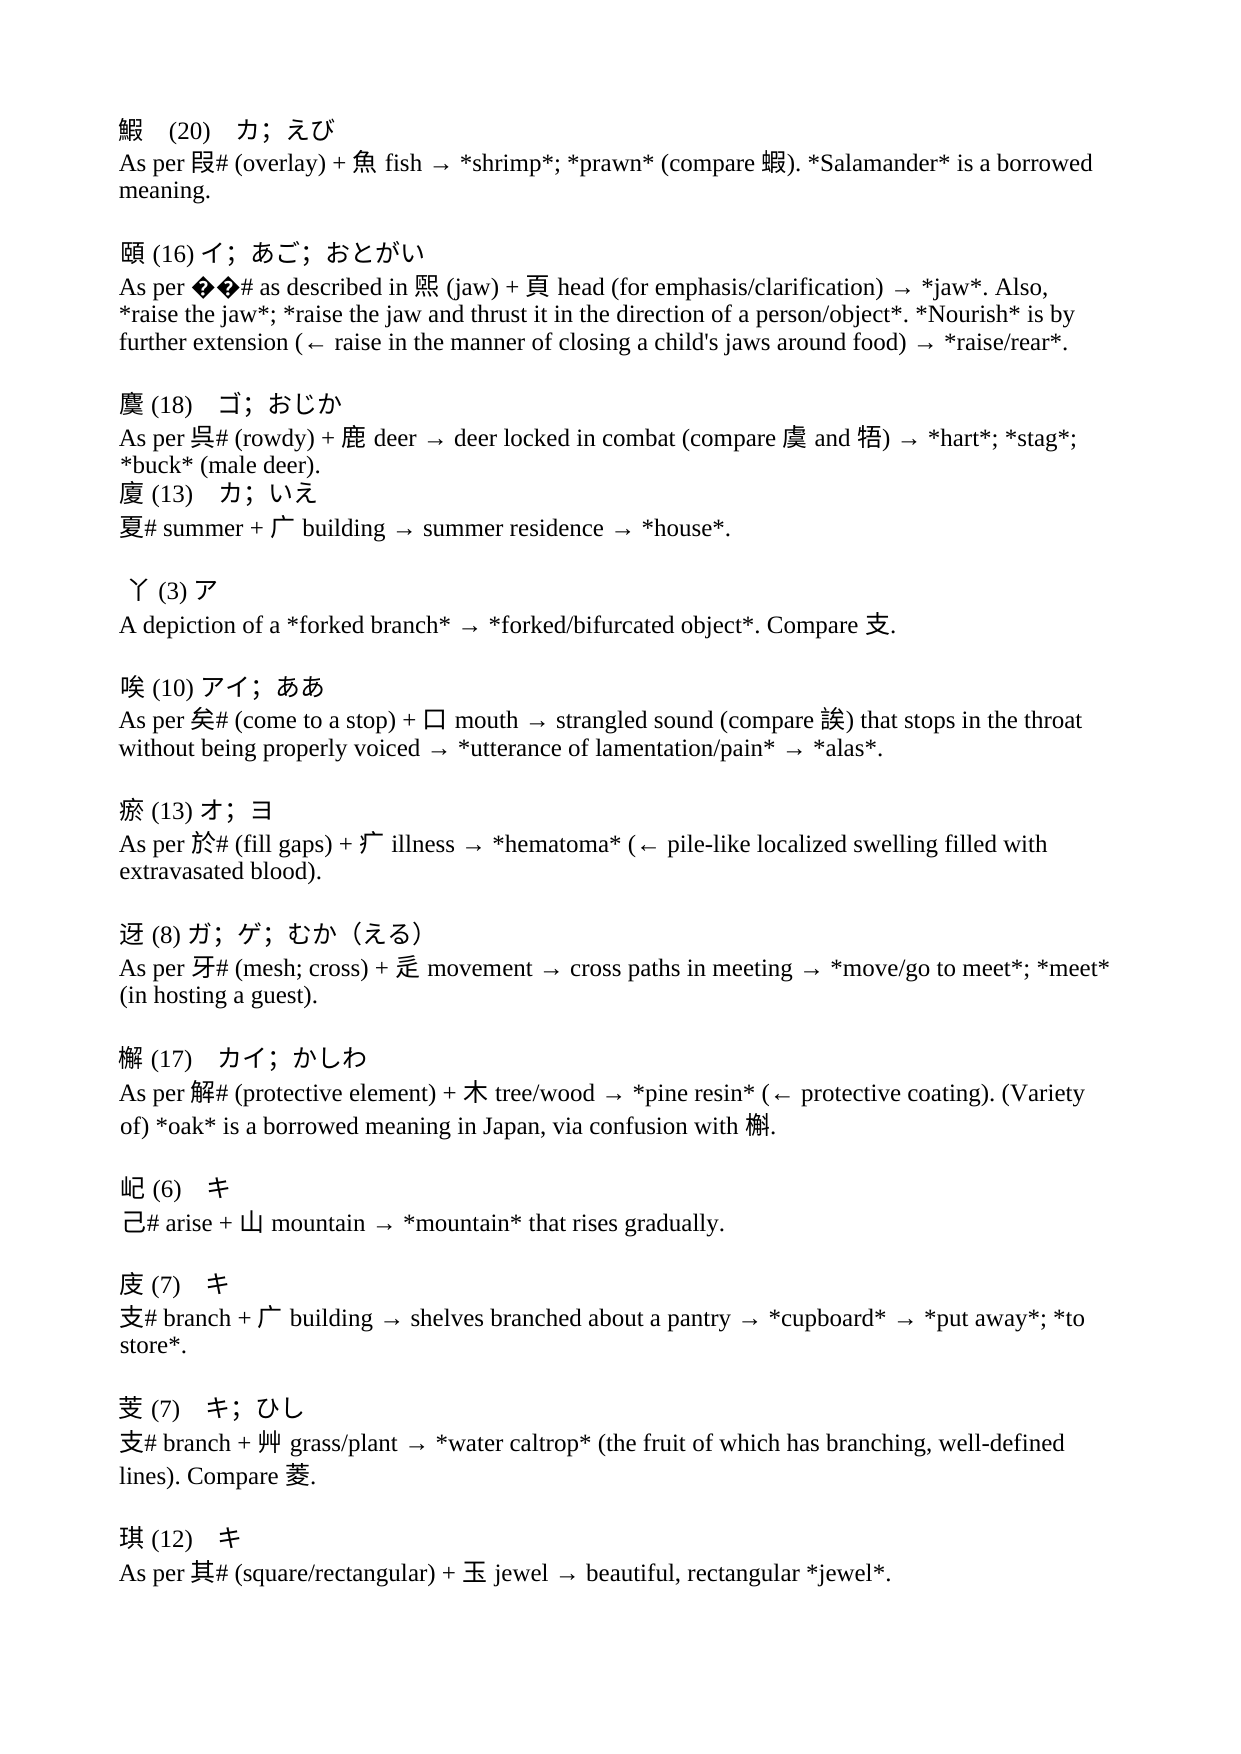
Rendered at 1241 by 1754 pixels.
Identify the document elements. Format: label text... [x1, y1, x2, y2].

text As per 叚# (overlay) + 魚 fish → *shrimp*; *prawn* (compare 蝦). *Salamander* is a borrowed meaning. [118, 149, 1094, 204]
text 瘀 (13) オ；ヨ [119, 796, 1123, 825]
text 芰 (7) キ；ひし [119, 1394, 1123, 1423]
text As per ��# as described in 煕 (jaw) + 頁 head (for emphasis/clarification) → *jaw*. Also, *raise the jaw*; *raise the jaw and thrust it in the direction of a person/object*. *Nourish* is by further extension (← raise in the manner of closing a child's jaws around food) → *raise/rear*. [118, 273, 1089, 356]
text 庋 (7) キ [119, 1270, 1123, 1299]
text 廈 (13) カ；いえ [119, 479, 1123, 508]
text A depiction of a *forked branch* → *forked/bifurcated object*. Compare 支. [118, 610, 1123, 639]
text As per 呉# (rowdy) + 鹿 deer → deer locked in combat (compare 虞 and 牾) → *hart*; *stag*; *buck* (male deer). [118, 424, 1079, 479]
text As per 其# (square/rectangular) + 玉 jewel → beautiful, rectangular *jewel*. [118, 1558, 1123, 1587]
text 支# branch + 广 building → shelves branched about a pantry → *cupboard* → *put away*; *to store*. [119, 1304, 1085, 1359]
text 丫 (3) ア [126, 576, 1123, 605]
text 屺 (6) キ [120, 1174, 1123, 1203]
text 鰕 (20) カ；えび [119, 116, 1123, 144]
text As per 於# (fill gaps) + 疒 illness → *hematoma* (← pile-like localized swelling filled with extravasated blood). [118, 830, 1048, 885]
text As per 矣# (come to a stop) + 口 mouth → strangled sound (compare 誒) that stops in the throat without being properly voiced → *utterance of lamentation/pain* → *alas*. [118, 707, 1083, 761]
text 唉 (10) アイ；ああ [120, 673, 1123, 701]
text 迓 (8) ガ；ゲ；むか（える） [119, 920, 1123, 949]
text 頤 (16) イ；あご；おとがい [120, 239, 1123, 268]
text As per 解# (protective element) + 木 tree/wood → *pine resin* (← protective coating). (Variety of) *oak* is a borrowed meaning in Japan, via confusion with 槲. [118, 1078, 1118, 1139]
text 夏# summer + 广 building → summer residence → *house*. [119, 513, 1123, 542]
text 己# arise + 山 mountain → *mountain* that rises gradually. [122, 1208, 1123, 1237]
text 支# branch + 艸 grass/plant → *water caltrop* (the fruit of which has branching, well-defined lines). Compare 菱. [119, 1428, 1065, 1490]
text 麌 (18) ゴ；おじか [119, 391, 1123, 419]
text 檞 (17) カイ；かしわ [119, 1044, 1123, 1073]
text As per 牙# (mesh; cross) + 辵 movement → cross paths in meeting → *move/go to meet*; *meet* (in hosting a guest). [118, 954, 1111, 1009]
text 琪 (12) キ [119, 1524, 1123, 1553]
